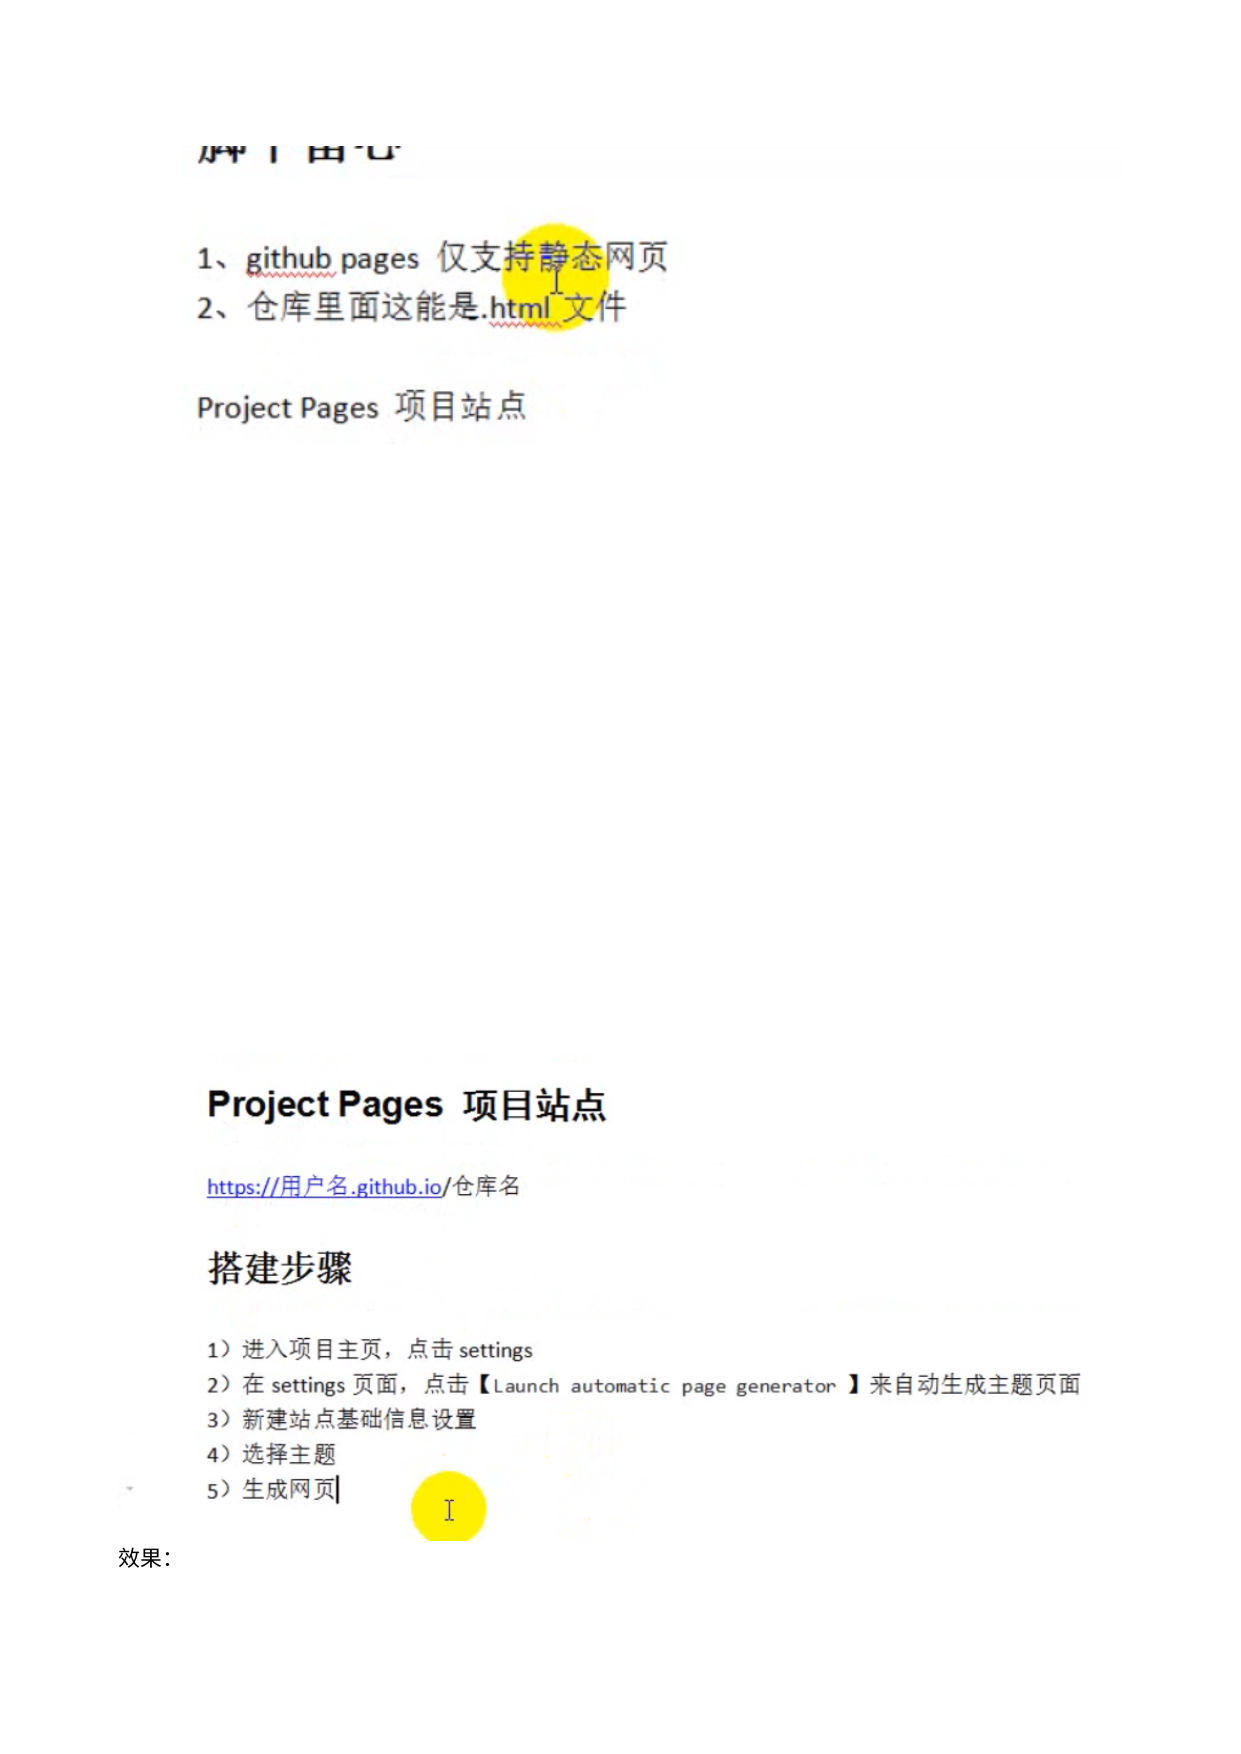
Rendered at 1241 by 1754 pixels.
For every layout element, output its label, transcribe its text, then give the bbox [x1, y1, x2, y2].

picture [118, 146, 1123, 477]
picture [118, 1052, 1123, 1541]
text 效果： [118, 1541, 1122, 1572]
